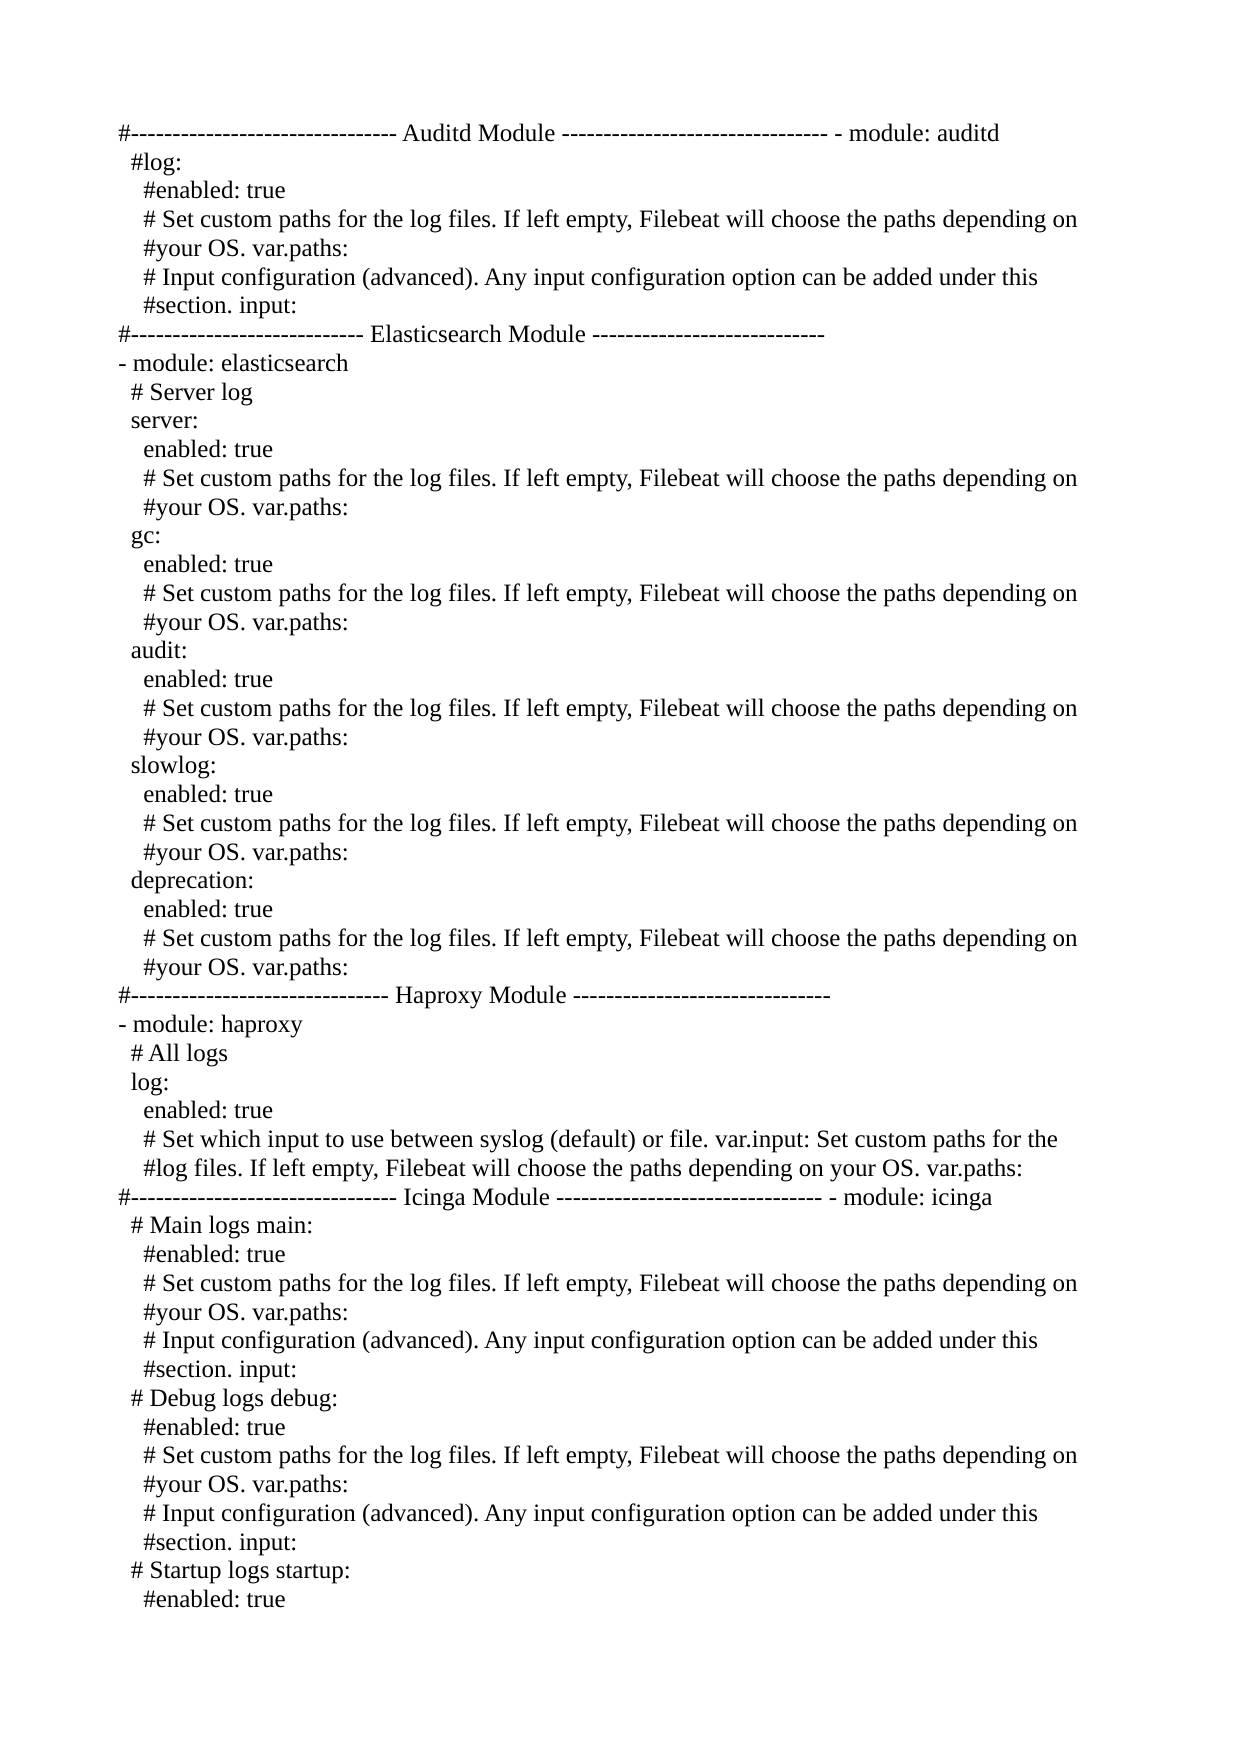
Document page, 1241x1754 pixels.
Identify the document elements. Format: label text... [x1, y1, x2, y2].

text #enabled: true [118, 1584, 1122, 1613]
text #-------------------------------- Icinga Module -------------------------------- - module: icinga [118, 1182, 1122, 1211]
text #your OS. var.paths: [118, 492, 1122, 521]
text # Set custom paths for the log files. If left empty, Filebeat will choose the paths depending on [118, 578, 1122, 607]
text log: [118, 1067, 1122, 1096]
text #section. input: [118, 1527, 1122, 1556]
text #your OS. var.paths: [118, 607, 1122, 636]
text #section. input: [118, 1354, 1122, 1383]
text # Set custom paths for the log files. If left empty, Filebeat will choose the paths depending on [118, 1441, 1122, 1469]
text #your OS. var.paths: [118, 722, 1122, 751]
text #enabled: true [118, 1412, 1122, 1441]
text # Set custom paths for the log files. If left empty, Filebeat will choose the paths depending on [118, 204, 1122, 233]
text server: [118, 406, 1122, 434]
text # Set custom paths for the log files. If left empty, Filebeat will choose the paths depending on [118, 808, 1122, 837]
text #your OS. var.paths: [118, 952, 1122, 981]
text gc: [118, 521, 1122, 549]
text #------------------------------- Haproxy Module ------------------------------- [118, 981, 1122, 1009]
text #your OS. var.paths: [118, 233, 1122, 262]
text enabled: true [118, 664, 1122, 693]
text enabled: true [118, 1096, 1122, 1124]
text # Input configuration (advanced). Any input configuration option can be added under this [118, 1498, 1122, 1527]
text #section. input: [118, 291, 1122, 319]
text # Set which input to use between syslog (default) or file. var.input: Set custom paths for the [118, 1124, 1122, 1153]
text deprecation: [118, 866, 1122, 894]
text - module: haproxy [118, 1009, 1122, 1038]
text #-------------------------------- Auditd Module -------------------------------- - module: auditd [118, 118, 1122, 147]
text # Set custom paths for the log files. If left empty, Filebeat will choose the paths depending on [118, 693, 1122, 722]
text # Set custom paths for the log files. If left empty, Filebeat will choose the paths depending on [118, 463, 1122, 492]
text slowlog: [118, 751, 1122, 779]
text #your OS. var.paths: [118, 1297, 1122, 1326]
text # Set custom paths for the log files. If left empty, Filebeat will choose the paths depending on [118, 923, 1122, 952]
text #enabled: true [118, 176, 1122, 204]
text # Input configuration (advanced). Any input configuration option can be added under this [118, 1326, 1122, 1354]
text #enabled: true [118, 1239, 1122, 1268]
text # Input configuration (advanced). Any input configuration option can be added under this [118, 262, 1122, 291]
text - module: elasticsearch [118, 348, 1122, 377]
text enabled: true [118, 894, 1122, 923]
text #your OS. var.paths: [118, 837, 1122, 866]
text # All logs [118, 1038, 1122, 1067]
text audit: [118, 636, 1122, 664]
text # Server log [118, 377, 1122, 406]
text #your OS. var.paths: [118, 1469, 1122, 1498]
text #log files. If left empty, Filebeat will choose the paths depending on your OS. var.paths: [118, 1153, 1122, 1182]
text # Set custom paths for the log files. If left empty, Filebeat will choose the paths depending on [118, 1268, 1122, 1297]
text # Startup logs startup: [118, 1556, 1122, 1584]
text # Debug logs debug: [118, 1383, 1122, 1412]
text #log: [118, 147, 1122, 176]
text # Main logs main: [118, 1211, 1122, 1239]
text enabled: true [118, 434, 1122, 463]
text #---------------------------- Elasticsearch Module ---------------------------- [118, 319, 1122, 348]
text enabled: true [118, 779, 1122, 808]
text enabled: true [118, 549, 1122, 578]
